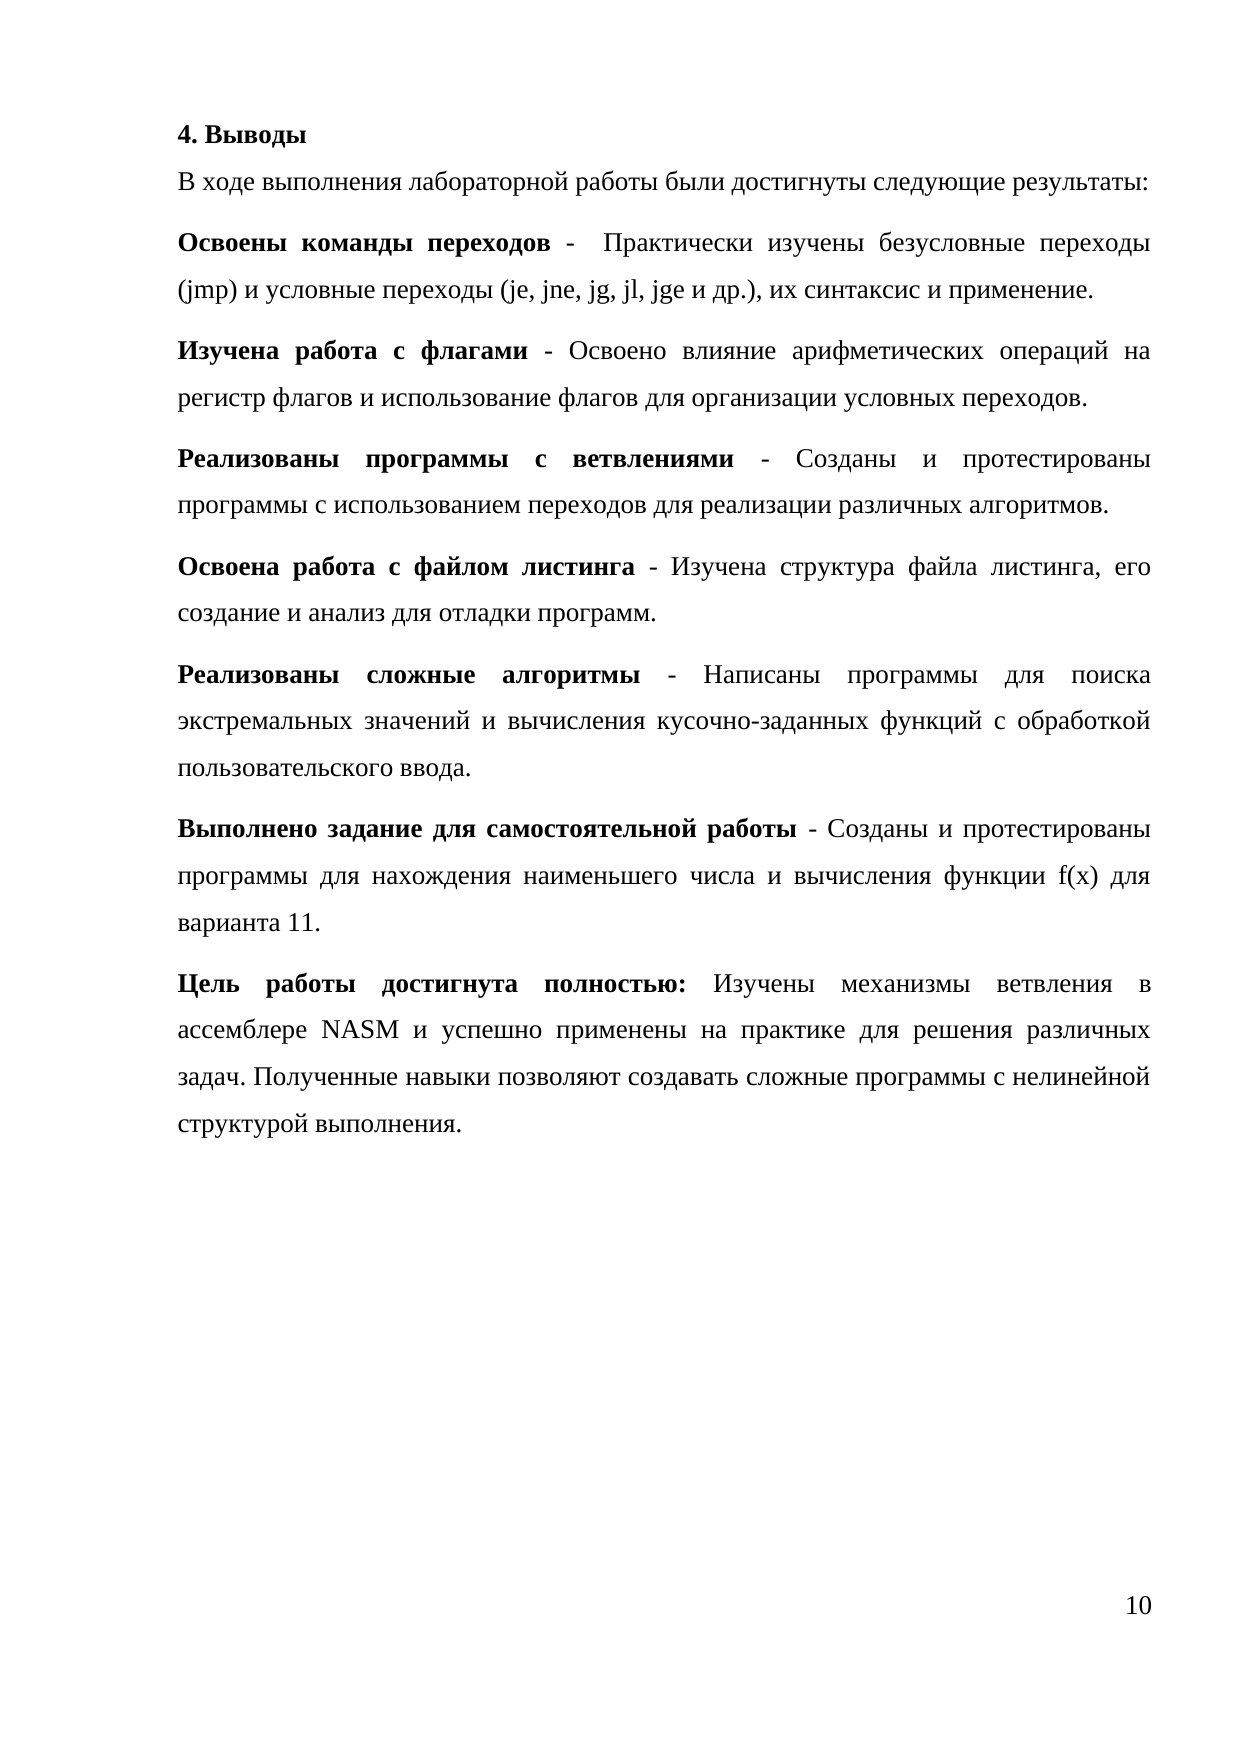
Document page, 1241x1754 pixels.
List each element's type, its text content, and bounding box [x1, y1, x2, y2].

text Изучена работа с флагами - Освоено влияние арифметических операций на регистр флагов и использование флагов для организации условных переходов. [177, 334, 1152, 412]
text Реализованы сложные алгоритмы - Написаны программы для поиска экстремальных значений и вычисления кусочно-заданных функций с обработкой пользовательского ввода. [177, 658, 1152, 782]
text Цель работы достигнута полностью: Изучены механизмы ветвления в ассемблере NASM и успешно применены на практике для решения различных задач. Полученные навыки позволяют создавать сложные программы с нелинейной структурой выполнения. [177, 967, 1152, 1138]
text В ходе выполнения лабораторной работы были достигнуты следующие результаты: [177, 165, 1152, 196]
text 4. Выводы [177, 118, 1152, 149]
text Освоены команды переходов - Практически изучены безусловные переходы (jmp) и условные переходы (je, jne, jg, jl, jge и др.), их синтаксис и применение. [177, 226, 1152, 304]
text Освоена работа с файлом листинга - Изучена структура файла листинга, его создание и анализ для отладки программ. [177, 550, 1152, 628]
text Выполнено задание для самостоятельной работы - Созданы и протестированы программы для нахождения наименьшего числа и вычисления функции f(x) для варианта 11. [177, 812, 1152, 937]
text Реализованы программы с ветвлениями - Созданы и протестированы программы с использованием переходов для реализации различных алгоритмов. [177, 442, 1152, 520]
